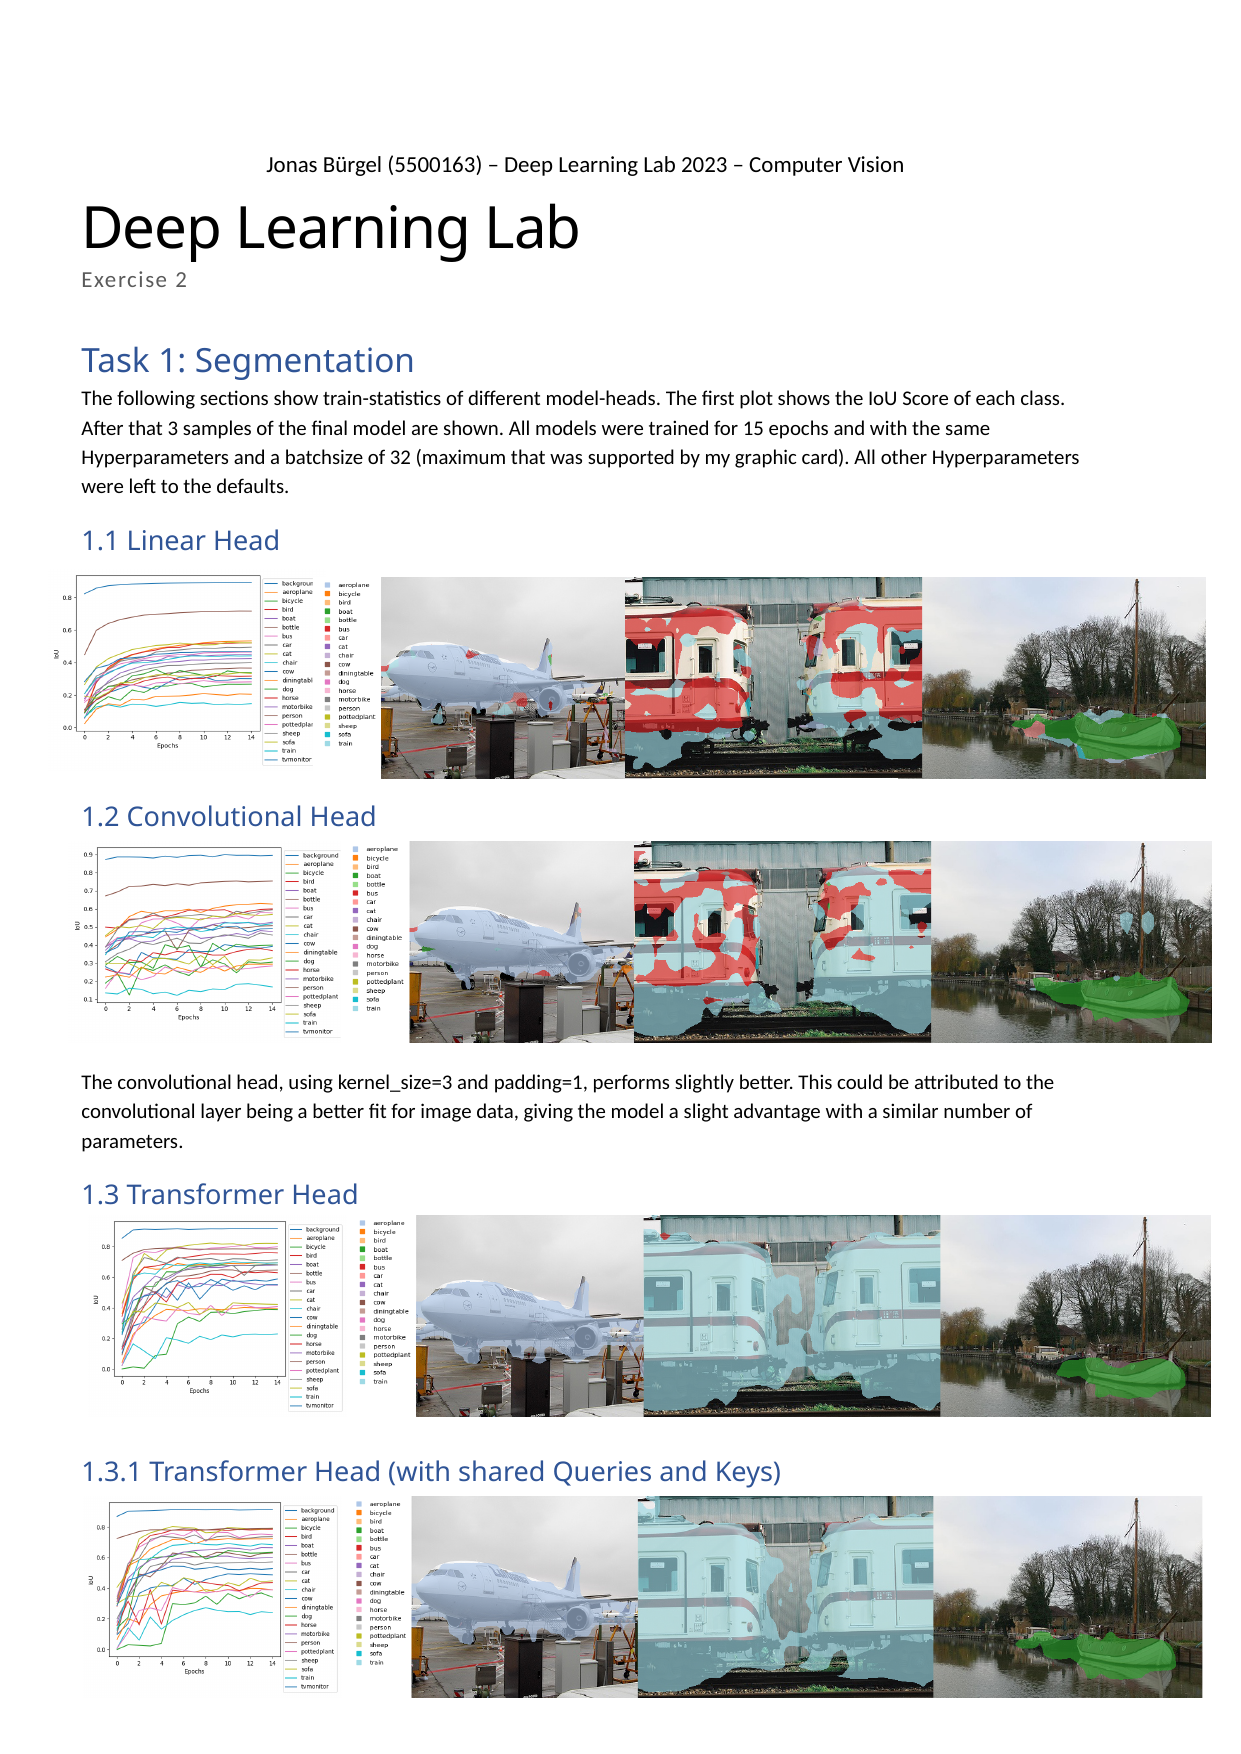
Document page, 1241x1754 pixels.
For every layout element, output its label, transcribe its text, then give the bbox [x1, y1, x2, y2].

picture [47, 569, 1206, 779]
text The following sections show train-statistics of different model-heads. The first plot shows the IoU Score of each class. After that 3 samples of the final model are shown. All models were trained for 15 epochs and with the same Hyperparameters and a batchsize of 32 (maximum that was supported by my graphic card). All other Hyperparameters were left to the defaults. [81, 386, 1090, 498]
title Deep Learning Lab [81, 186, 1090, 266]
subtitle Exercise 2 [81, 266, 1090, 293]
subtitle Task 1: Segmentation [81, 337, 1090, 382]
subtitle 1.1 Linear Head [81, 521, 1090, 558]
picture [344, 1496, 1203, 1698]
subtitle 1.2 Convolutional Head [81, 797, 1090, 834]
subtitle 1.3 Transformer Head [81, 1176, 1090, 1213]
picture [68, 841, 1212, 1043]
text The convolutional head, using kernel_size=3 and padding=1, performs slightly better. This could be attributed to the convolutional layer being a better fit for image data, giving the model a slight advantage with a similar number of parameters. [81, 1069, 1090, 1153]
subtitle 1.3.1 Transformer Head (with shared Queries and Keys) [81, 1452, 1090, 1489]
picture [82, 1496, 343, 1698]
picture [87, 1215, 1211, 1417]
